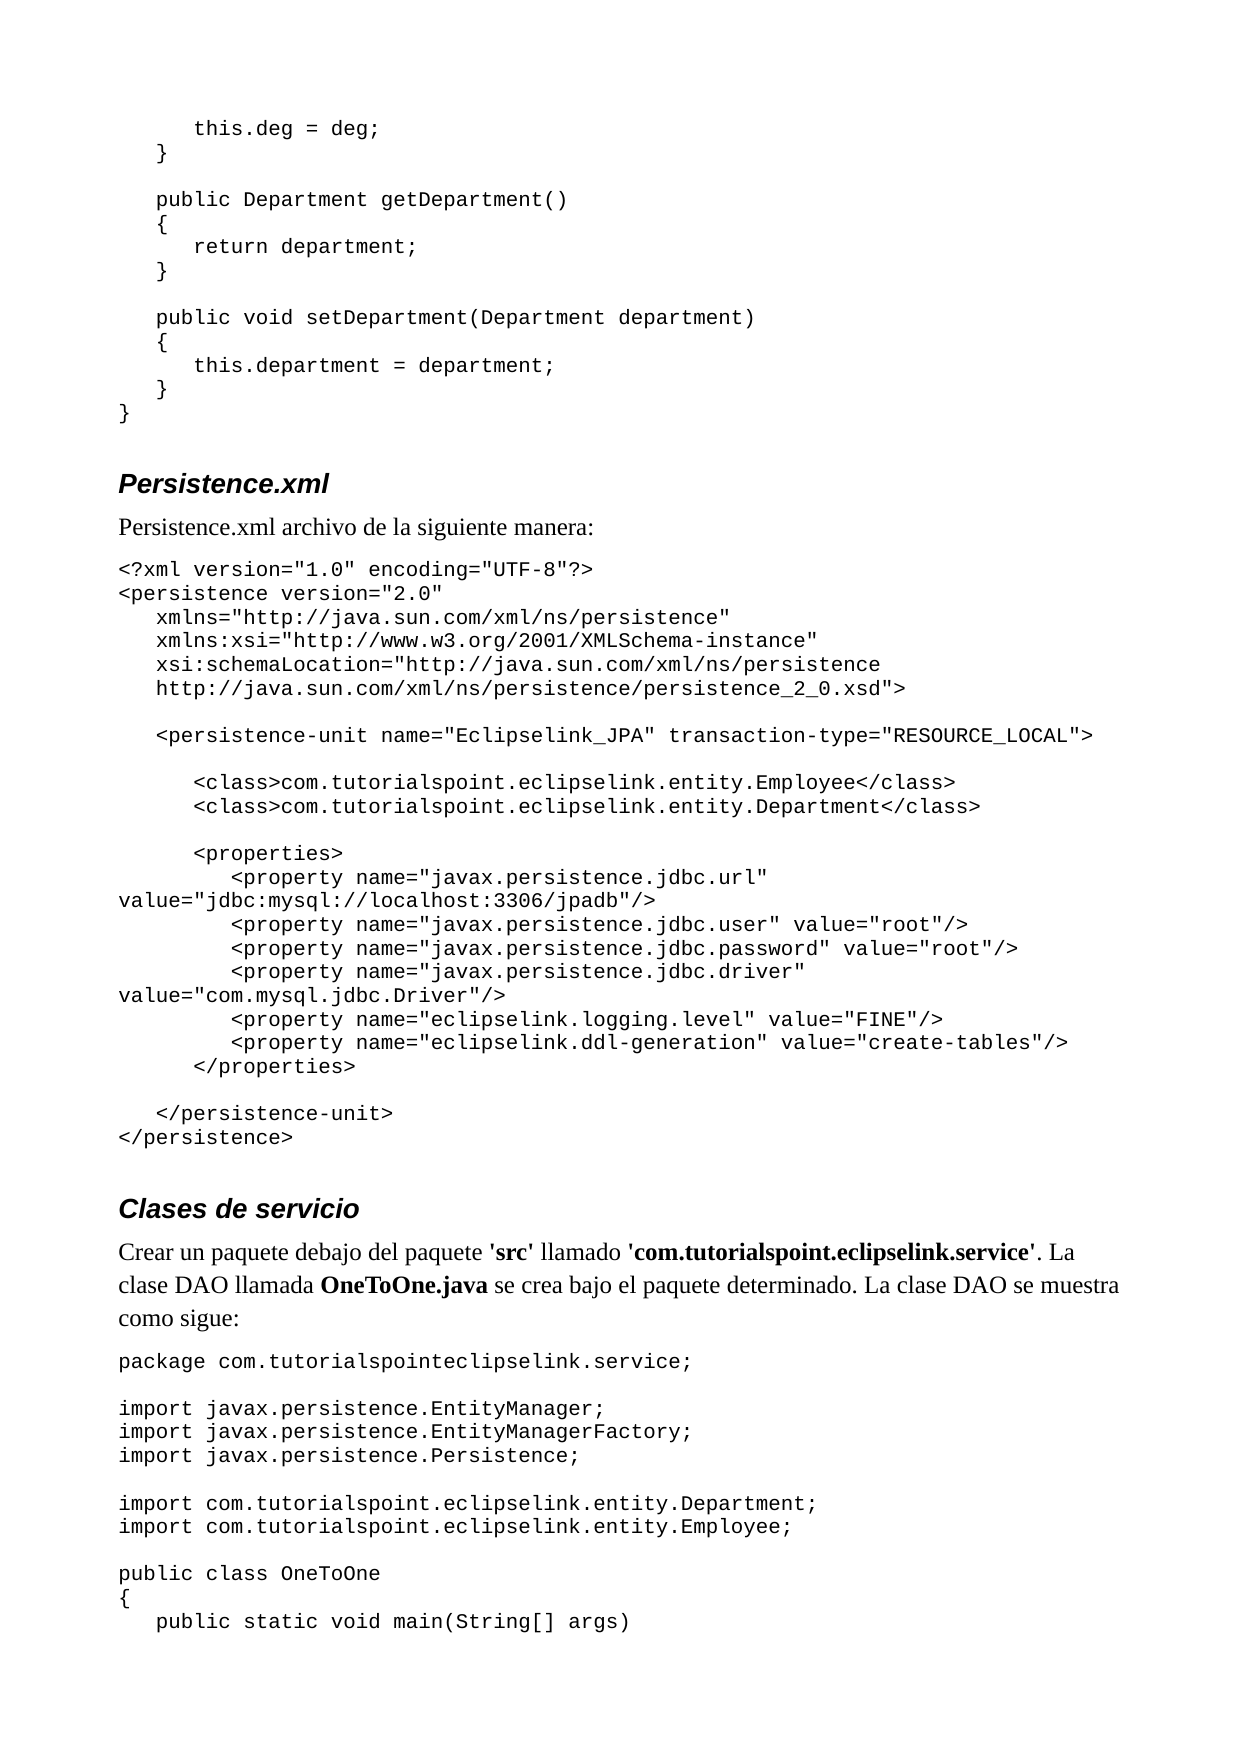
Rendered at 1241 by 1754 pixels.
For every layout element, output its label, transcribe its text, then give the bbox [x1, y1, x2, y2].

text <persistence version="2.0" [118, 583, 1122, 607]
subtitle Clases de servicio [118, 1193, 1122, 1224]
text xmlns:xsi="http://www.w3.org/2001/XMLSchema-instance" [118, 630, 1122, 654]
text </persistence> [118, 1127, 1122, 1151]
text public class OneToOne [118, 1563, 1122, 1587]
text xmlns="http://java.sun.com/xml/ns/persistence" [118, 607, 1122, 630]
subtitle Persistence.xml [118, 467, 1122, 499]
text import javax.persistence.Persistence; [118, 1445, 1122, 1469]
text <properties> [118, 843, 1122, 867]
text this.deg = deg; [118, 118, 1122, 142]
text <property name="javax.persistence.jdbc.driver" value="com.mysql.jdbc.Driver"/> [118, 961, 1122, 1009]
text http://java.sun.com/xml/ns/persistence/persistence_2_0.xsd"> [118, 678, 1122, 701]
text public static void main(String[] args) [118, 1611, 1122, 1634]
text return department; [118, 236, 1122, 260]
text { [118, 1587, 1122, 1611]
text <property name="javax.persistence.jdbc.url" value="jdbc:mysql://localhost:3306/jpadb"/> [118, 867, 1122, 914]
text public Department getDepartment() [118, 189, 1122, 213]
text this.department = department; [118, 354, 1122, 378]
text <property name="javax.persistence.jdbc.password" value="root"/> [118, 938, 1122, 961]
text <?xml version="1.0" encoding="UTF-8"?> [118, 559, 1122, 583]
text Crear un paquete debajo del paquete 'src' llamado 'com.tutorialspoint.eclipselink.service'. La clase DAO llamada OneToOne.java se crea bajo el paquete determinado. La clase DAO se muestra como sigue: [118, 1237, 1122, 1332]
text </properties> [118, 1056, 1122, 1080]
text import com.tutorialspoint.eclipselink.entity.Department; [118, 1492, 1122, 1516]
text { [118, 331, 1122, 354]
text } [118, 260, 1122, 284]
text </persistence-unit> [118, 1103, 1122, 1127]
text } [118, 142, 1122, 165]
text <property name="eclipselink.ddl-generation" value="create-tables"/> [118, 1032, 1122, 1056]
text <persistence-unit name="Eclipselink_JPA" transaction-type="RESOURCE_LOCAL"> [118, 725, 1122, 749]
text import javax.persistence.EntityManagerFactory; [118, 1422, 1122, 1445]
text } [118, 402, 1122, 426]
text import com.tutorialspoint.eclipselink.entity.Employee; [118, 1516, 1122, 1540]
text import javax.persistence.EntityManager; [118, 1398, 1122, 1422]
text package com.tutorialspointeclipselink.service; [118, 1351, 1122, 1374]
text <class>com.tutorialspoint.eclipselink.entity.Department</class> [118, 796, 1122, 819]
text } [118, 378, 1122, 402]
text <property name="javax.persistence.jdbc.user" value="root"/> [118, 914, 1122, 938]
text { [118, 213, 1122, 236]
text xsi:schemaLocation="http://java.sun.com/xml/ns/persistence [118, 654, 1122, 678]
text <property name="eclipselink.logging.level" value="FINE"/> [118, 1009, 1122, 1032]
text public void setDepartment(Department department) [118, 307, 1122, 331]
text <class>com.tutorialspoint.eclipselink.entity.Employee</class> [118, 772, 1122, 796]
text Persistence.xml archivo de la siguiente manera: [118, 512, 1122, 541]
